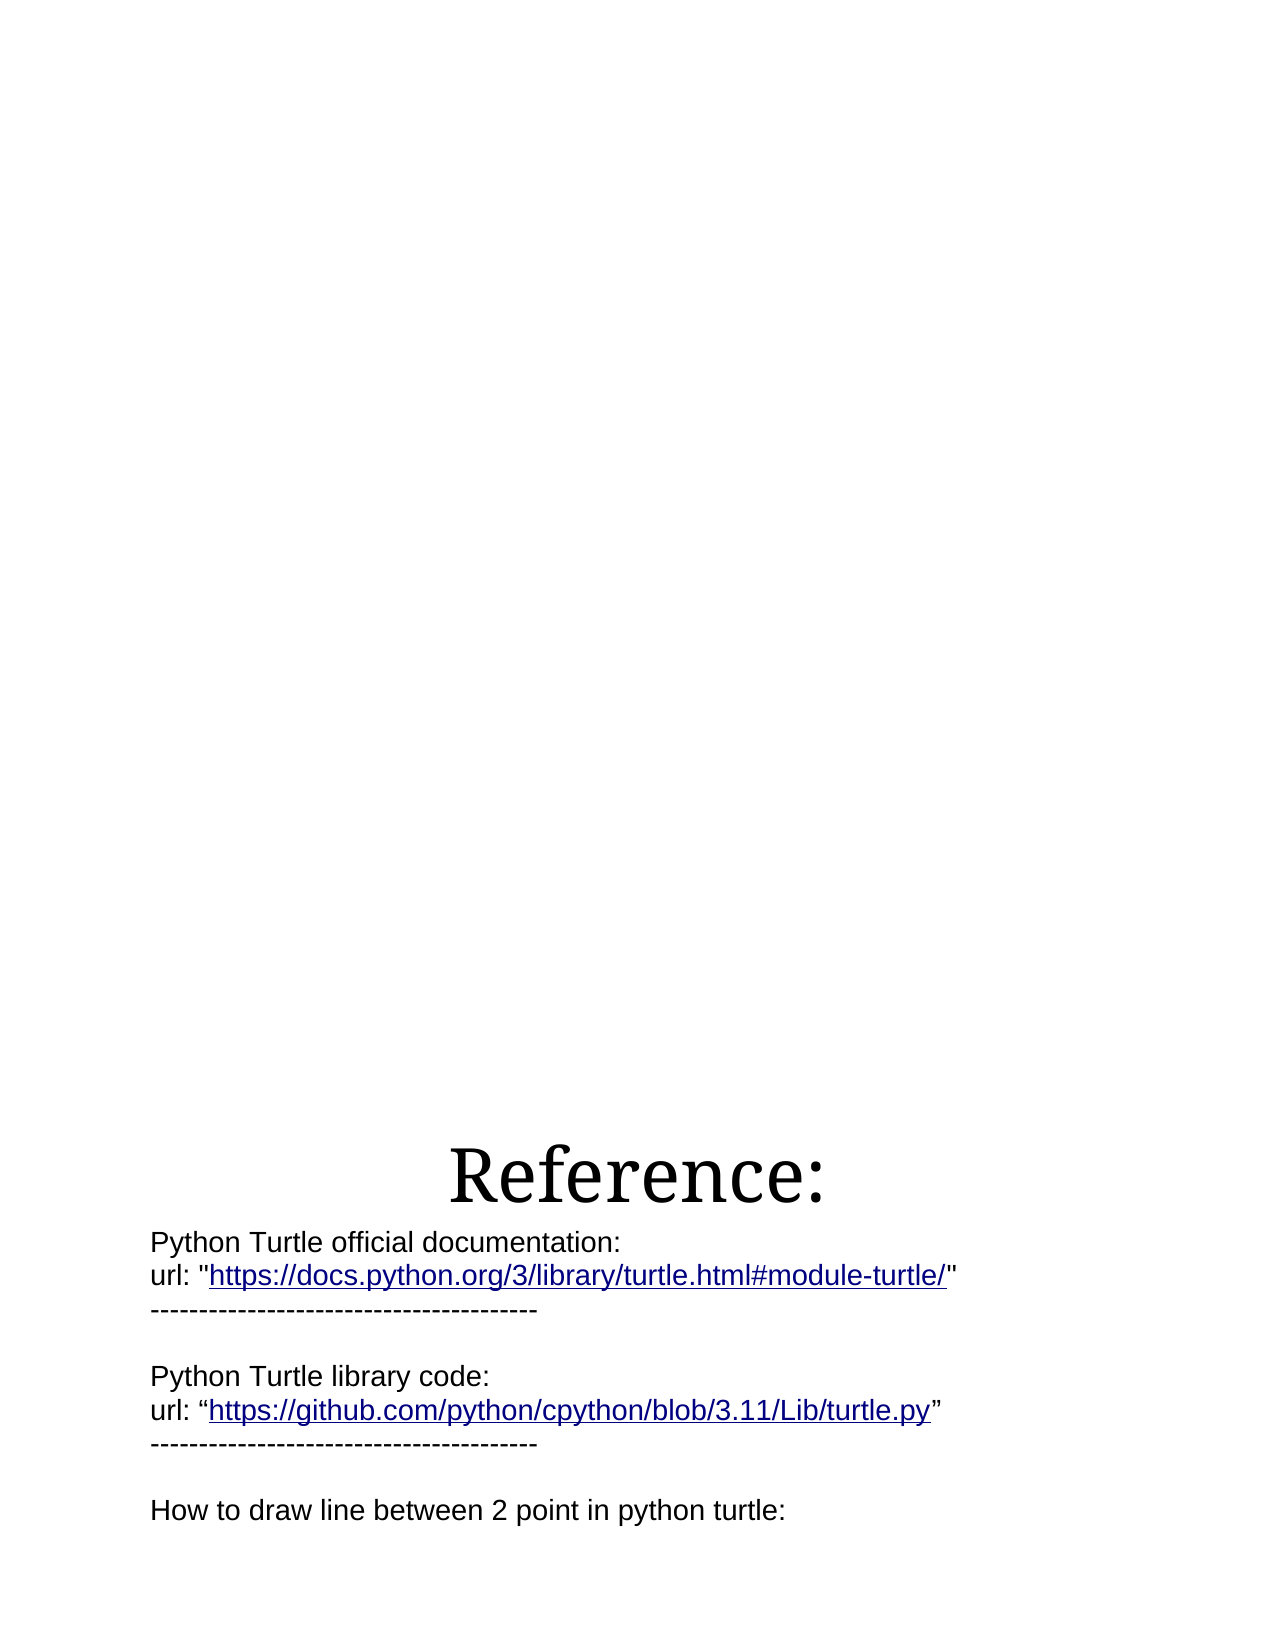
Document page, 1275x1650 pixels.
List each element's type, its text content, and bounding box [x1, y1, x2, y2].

text Reference: [150, 1123, 1125, 1225]
text ---------------------------------------- [150, 1292, 1125, 1326]
text url: “https://github.com/python/cpython/blob/3.11/Lib/turtle.py” [150, 1393, 1125, 1426]
text How to draw line between 2 point in python turtle: [150, 1493, 1125, 1527]
text Python Turtle official documentation: [150, 1225, 1125, 1258]
text url: "https://docs.python.org/3/library/turtle.html#module-turtle/" [150, 1258, 1125, 1292]
text ---------------------------------------- [150, 1426, 1125, 1460]
text Python Turtle library code: [150, 1359, 1125, 1393]
